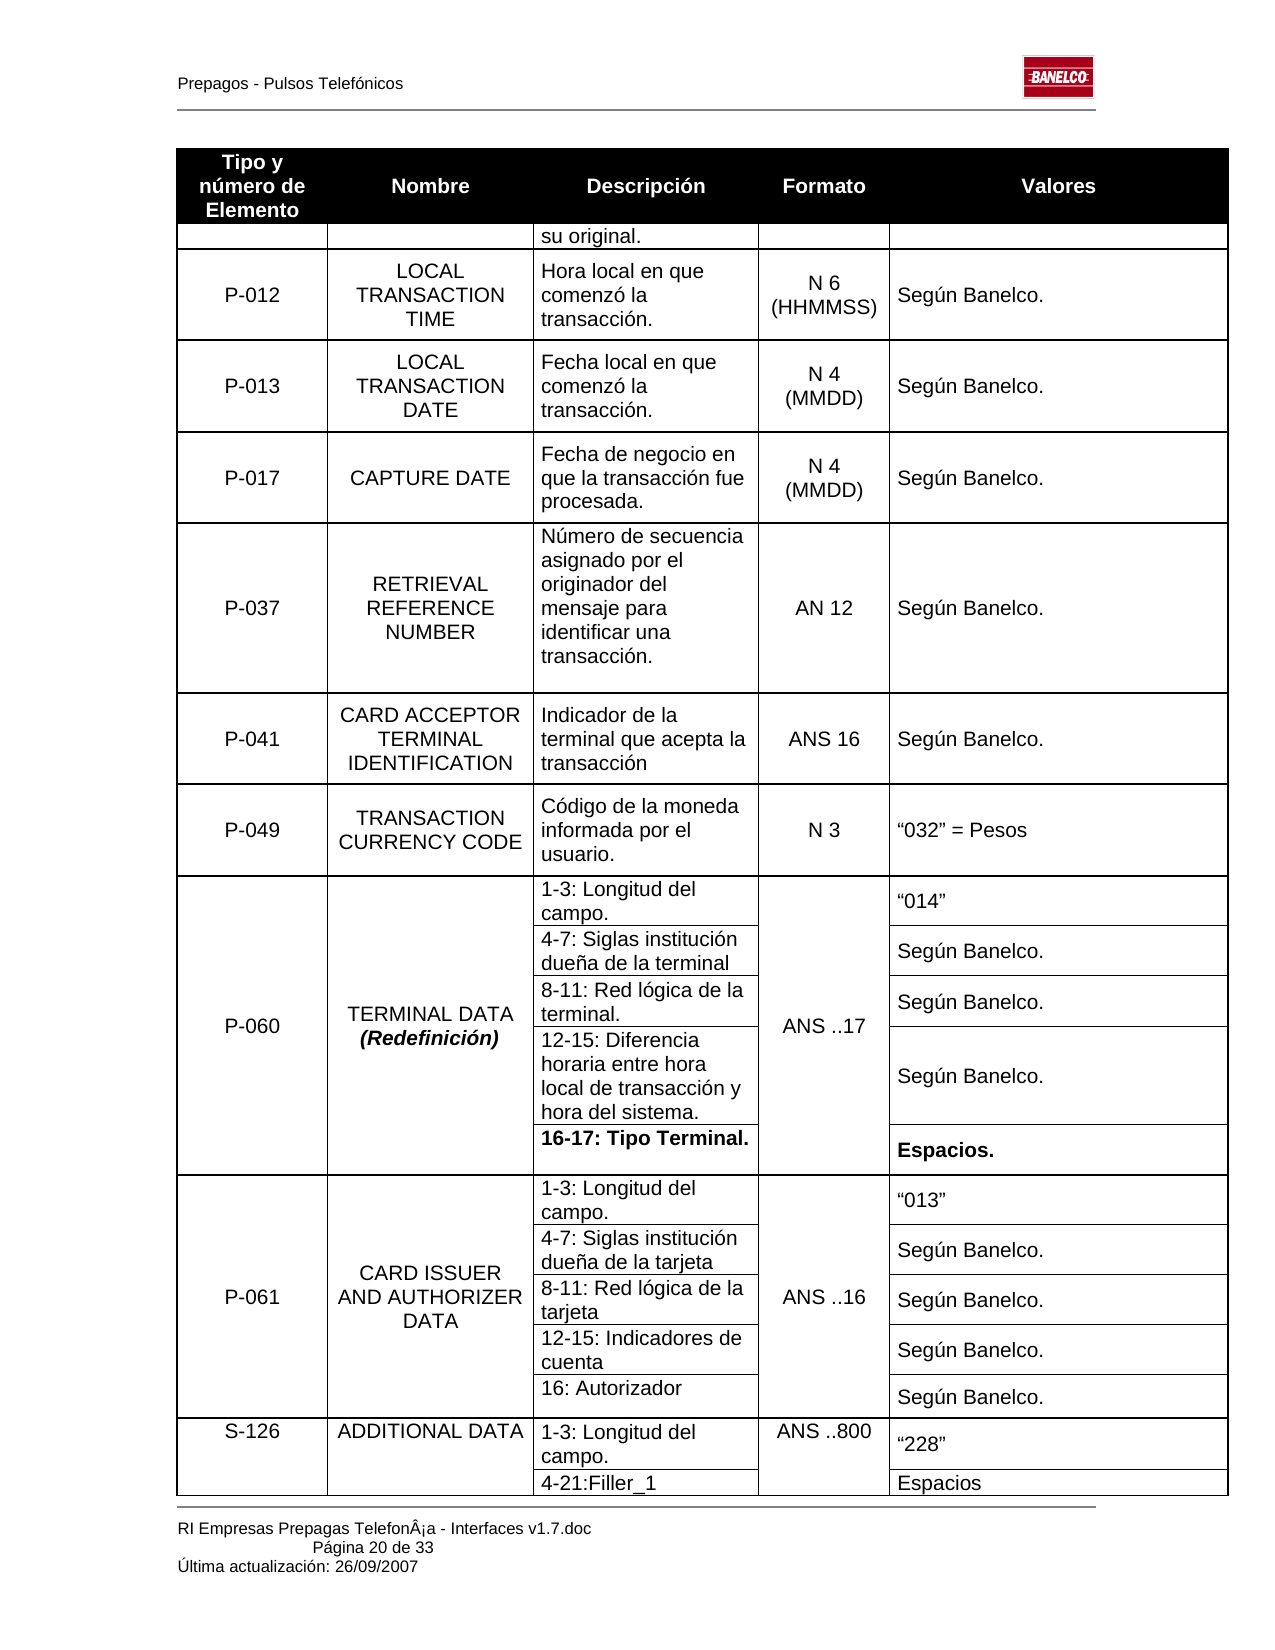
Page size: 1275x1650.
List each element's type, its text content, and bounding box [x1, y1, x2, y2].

table_cell P-037 [178, 524, 327, 692]
table_cell ANS ..16 [759, 1176, 889, 1417]
table_cell 12-15: Indicadores de cuenta [534, 1325, 758, 1374]
table_cell Según Banelco. [890, 1225, 1227, 1274]
table_cell 4-21:Filler_1 [534, 1470, 758, 1495]
table_cell 16: Autorizador [534, 1375, 758, 1417]
picture [1022, 55, 1095, 99]
table_cell Según Banelco. [890, 694, 1227, 783]
table_cell P-017 [178, 433, 327, 522]
table_cell 8-11: Red lógica de la tarjeta [534, 1275, 758, 1324]
table_cell [328, 224, 533, 248]
table_cell ADDITIONAL DATA [328, 1419, 533, 1495]
table_cell P-060 [178, 877, 327, 1174]
table_cell N 3 [759, 785, 889, 875]
table_cell AN 12 [759, 524, 889, 692]
table_cell 8-11: Red lógica de la terminal. [534, 976, 758, 1026]
table_cell LOCAL TRANSACTION TIME [328, 250, 533, 339]
table_cell “014” [890, 877, 1227, 925]
table_cell Según Banelco. [890, 433, 1227, 522]
table_cell Número de secuencia asignado por el originador del mensaje para identificar una transacción. [534, 524, 758, 692]
table_cell 4-7: Siglas institución dueña de la terminal [534, 926, 758, 975]
table_cell Espacios [890, 1470, 1227, 1495]
table_cell P-061 [178, 1176, 327, 1417]
table_header Formato [759, 150, 889, 222]
table_cell P-013 [178, 341, 327, 431]
table_cell 1-3: Longitud del campo. [534, 877, 758, 925]
table_header Nombre [328, 150, 533, 222]
table_cell “013” [890, 1176, 1227, 1224]
table_cell Según Banelco. [890, 976, 1227, 1026]
table_cell Según Banelco. [890, 250, 1227, 339]
table_cell “032” = Pesos [890, 785, 1227, 875]
table_cell RETRIEVAL REFERENCE NUMBER [328, 524, 533, 692]
table_cell CAPTURE DATE [328, 433, 533, 522]
table_cell ANS ..800 [759, 1419, 889, 1495]
table_cell CARD ACCEPTOR TERMINAL IDENTIFICATION [328, 694, 533, 783]
table_cell “228” [890, 1419, 1227, 1469]
table_cell LOCAL TRANSACTION DATE [328, 341, 533, 431]
table_cell Código de la moneda informada por el usuario. [534, 785, 758, 875]
table_cell [178, 224, 327, 248]
table_cell Fecha de negocio en que la transacción fue procesada. [534, 433, 758, 522]
table_cell Según Banelco. [890, 926, 1227, 975]
table_cell Según Banelco. [890, 1375, 1227, 1417]
table_cell S-126 [178, 1419, 327, 1495]
table_cell TRANSACTION CURRENCY CODE [328, 785, 533, 875]
table_cell Indicador de la terminal que acepta la transacción [534, 694, 758, 783]
table_cell ANS ..17 [759, 877, 889, 1174]
table_header Valores [890, 150, 1227, 222]
table_cell TERMINAL DATA (Redefinición) [328, 877, 533, 1174]
table_cell [759, 224, 889, 248]
table_cell Espacios. [890, 1125, 1227, 1174]
table_cell N 4 (MMDD) [759, 341, 889, 431]
table_cell su original. [534, 224, 758, 248]
table_cell 1-3: Longitud del campo. [534, 1176, 758, 1224]
table_cell 12-15: Diferencia horaria entre hora local de transacción y hora del sistema. [534, 1027, 758, 1124]
table_cell P-049 [178, 785, 327, 875]
table_cell 16-17: Tipo Terminal. [534, 1125, 758, 1174]
table_cell N 6 (HHMMSS) [759, 250, 889, 339]
table_cell [890, 224, 1227, 248]
table_cell P-041 [178, 694, 327, 783]
table_header Descripción [534, 150, 758, 222]
table_cell 1-3: Longitud del campo. [534, 1419, 758, 1469]
table_cell ANS 16 [759, 694, 889, 783]
table_cell Según Banelco. [890, 1275, 1227, 1324]
table_cell Según Banelco. [890, 1325, 1227, 1374]
table_cell N 4 (MMDD) [759, 433, 889, 522]
table_cell Según Banelco. [890, 341, 1227, 431]
table_cell Hora local en que comenzó la transacción. [534, 250, 758, 339]
table_cell Según Banelco. [890, 524, 1227, 692]
table_cell Según Banelco. [890, 1027, 1227, 1124]
table_cell Fecha local en que comenzó la transacción. [534, 341, 758, 431]
table_header Tipo y número de Elemento [178, 150, 327, 222]
table_cell 4-7: Siglas institución dueña de la tarjeta [534, 1225, 758, 1274]
table_cell CARD ISSUER AND AUTHORIZER DATA [328, 1176, 533, 1417]
table_cell P-012 [178, 250, 327, 339]
